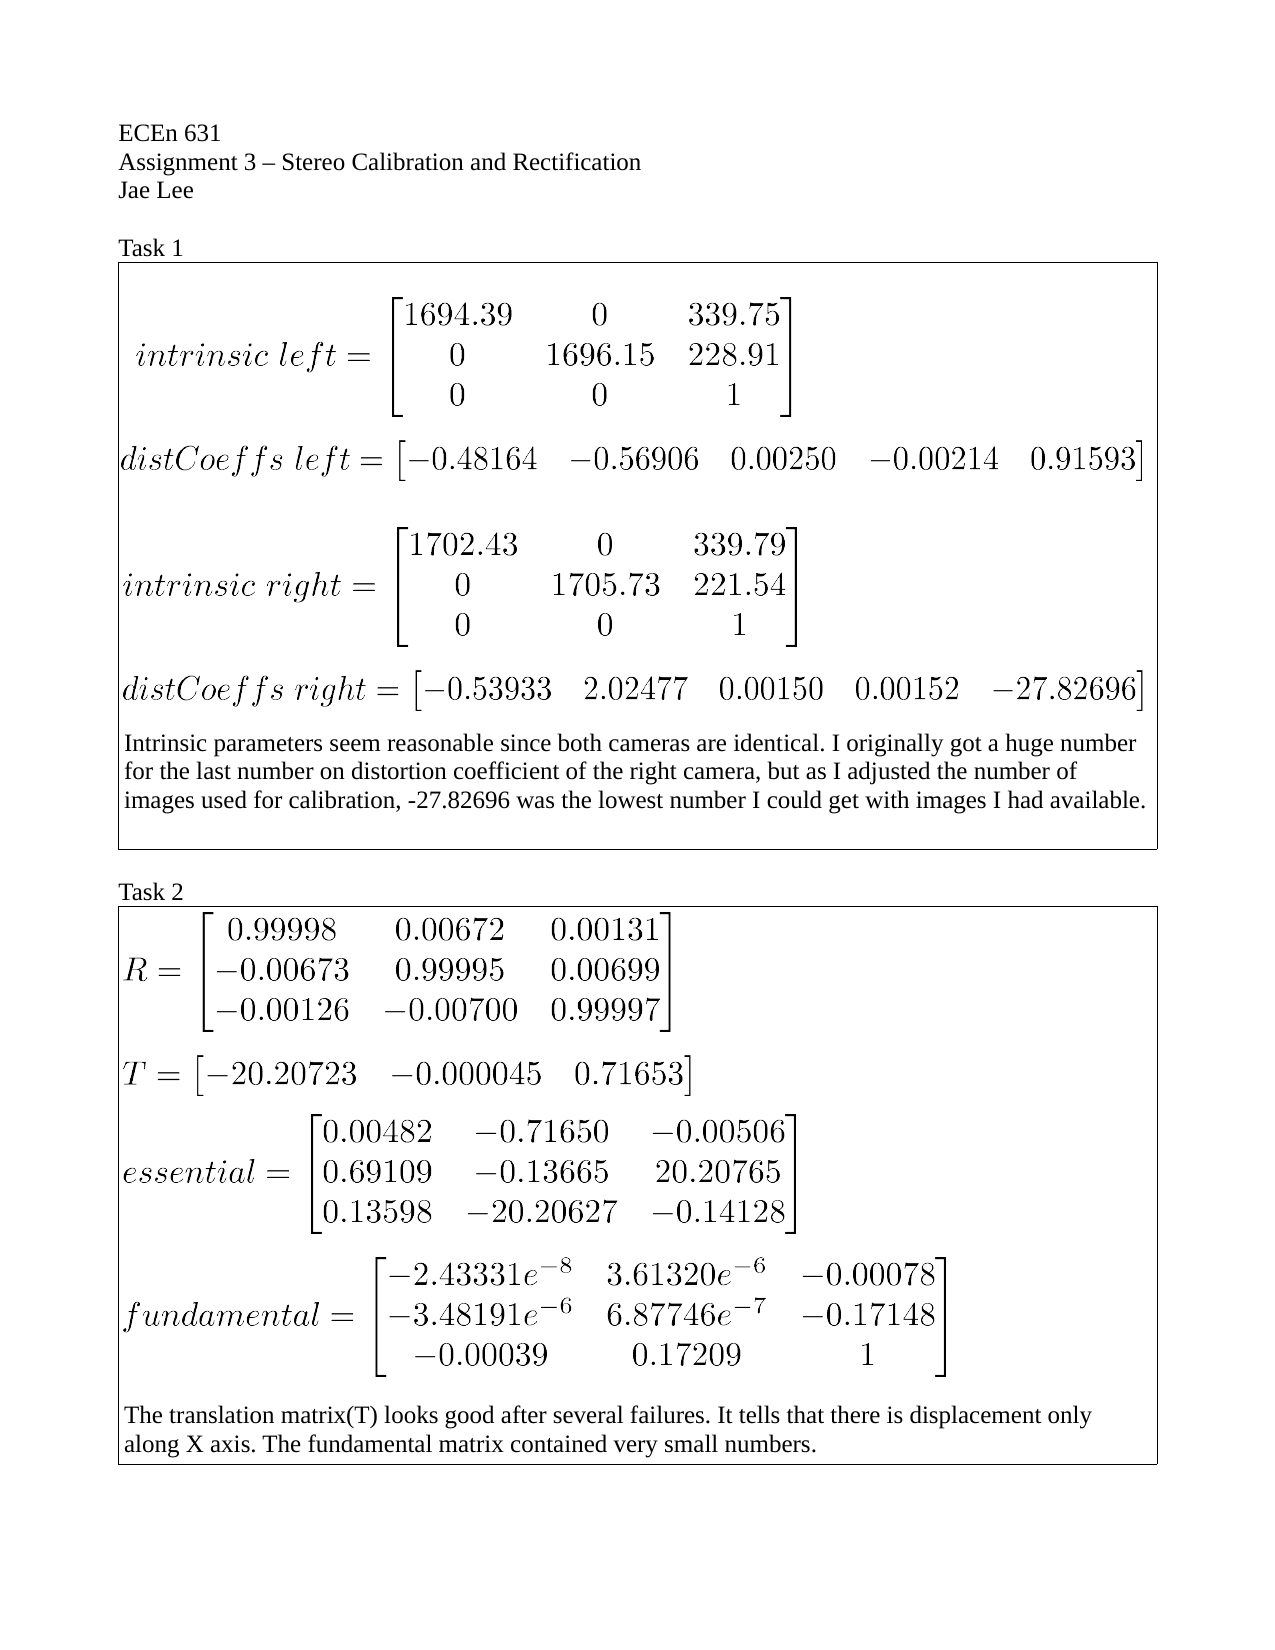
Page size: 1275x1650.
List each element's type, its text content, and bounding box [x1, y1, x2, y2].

picture [136, 296, 794, 417]
picture [123, 670, 1144, 711]
table_header The translation matrix(T) looks good after several failures. It tells that there is displacement only along X axis. The fundamental matrix contained very small numbers. [119, 907, 1157, 1464]
text Jae Lee [118, 176, 1157, 204]
picture [123, 526, 798, 647]
text Task 2 [118, 877, 1157, 906]
picture [123, 1113, 798, 1234]
picture [123, 1055, 691, 1096]
picture [121, 440, 1142, 481]
table_header Intrinsic parameters seem reasonable since both cameras are identical. I originally got a huge number for the last number on distortion coefficient of the right camera, but as I adjusted the number of images used for calibration, -27.82696 was the lowest number I could get with images I had available. [119, 263, 1157, 848]
picture [123, 911, 671, 1032]
picture [123, 1256, 948, 1377]
text Task 1 [118, 233, 1157, 262]
text Assignment 3 – Stereo Calibration and Rectification [118, 147, 1157, 176]
text ECEn 631 [118, 118, 1157, 147]
